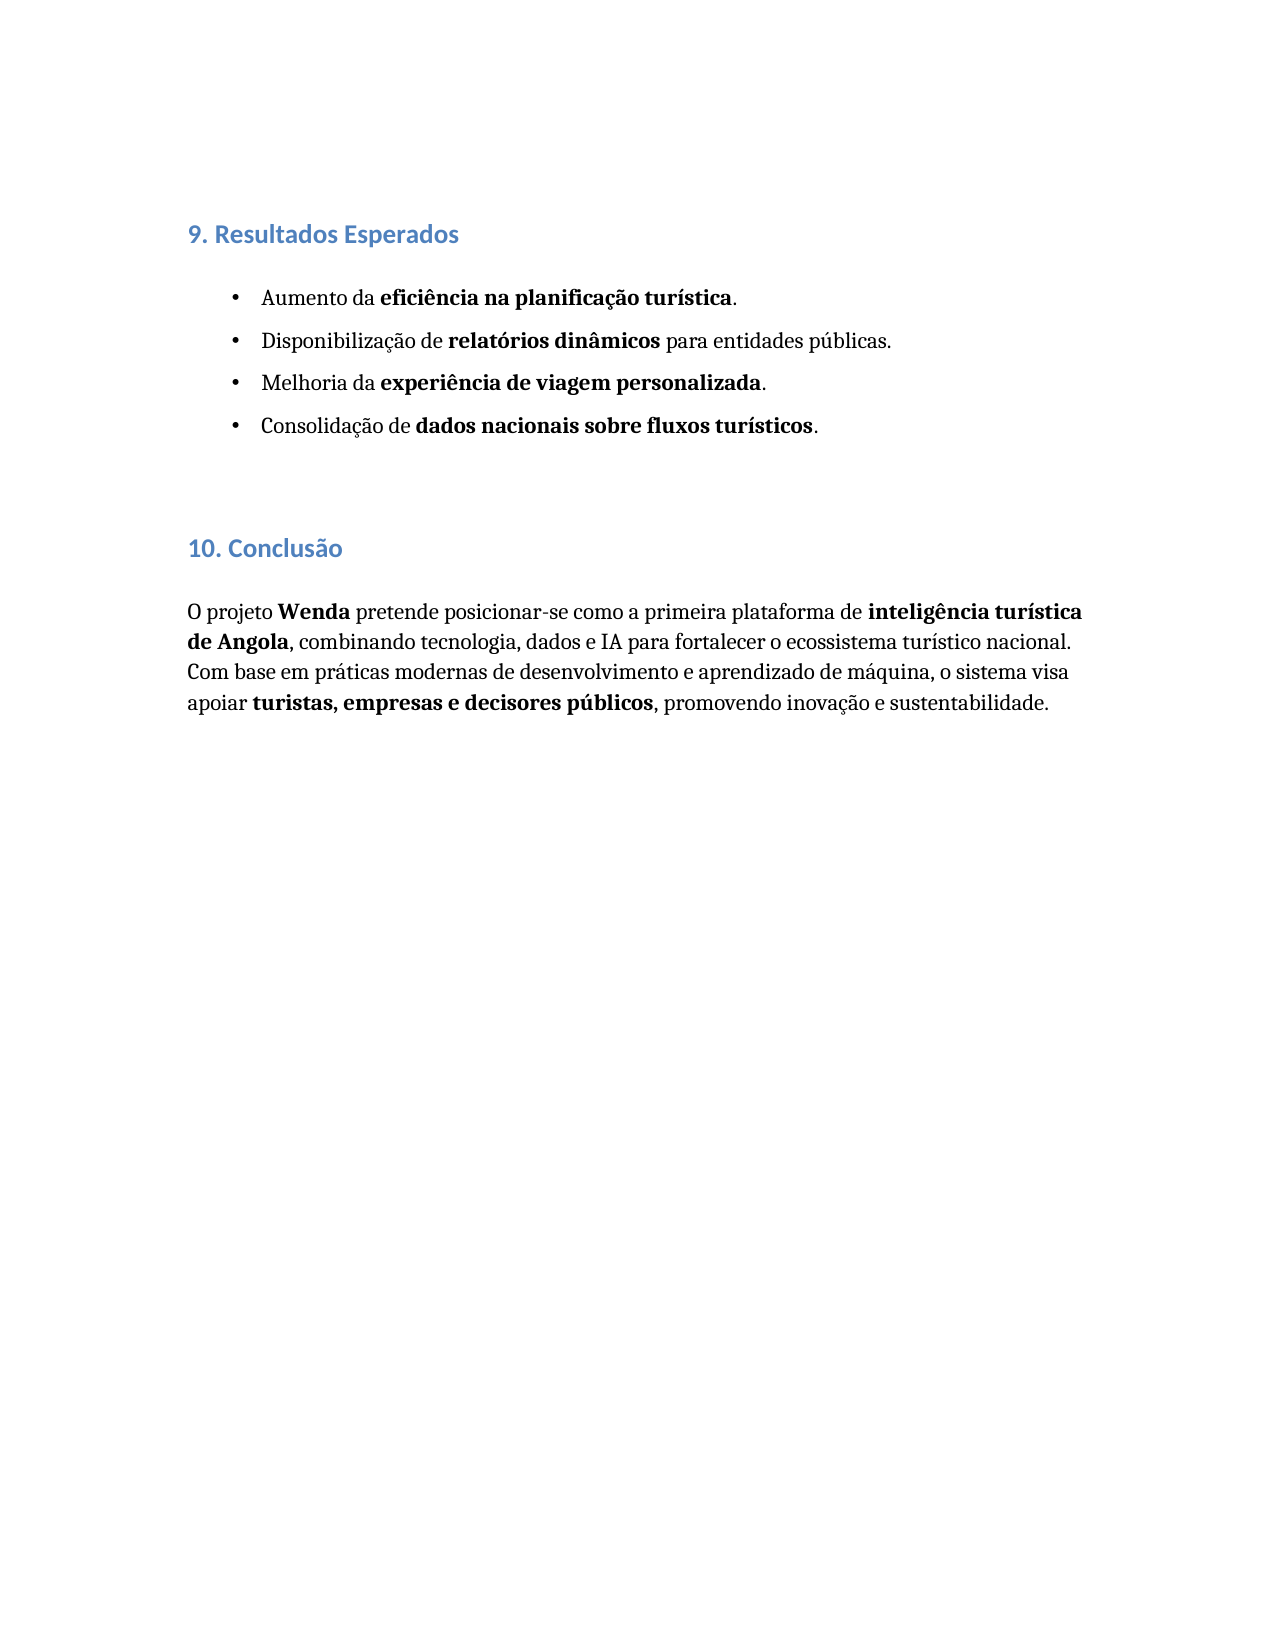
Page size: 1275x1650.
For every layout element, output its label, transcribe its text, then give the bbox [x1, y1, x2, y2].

list Aumento da eficiência na planificação turística. [232, 285, 1087, 311]
subtitle 9. Resultados Esperados [187, 217, 1087, 250]
list Consolidação de dados nacionais sobre fluxos turísticos. [232, 413, 1087, 439]
subtitle 10. Conclusão [187, 531, 1087, 564]
list Disponibilização de relatórios dinâmicos para entidades públicas. [232, 327, 1087, 354]
text O projeto Wenda pretende posicionar-se como a primeira plataforma de inteligência turística de Angola, combinando tecnologia, dados e IA para fortalecer o ecossistema turístico nacional. Com base em práticas modernas de desenvolvimento e aprendizado de máquina, o sistema visa apoiar turistas, empresas e decisores públicos, promovendo inovação e sustentabilidade. [187, 599, 1087, 716]
list Melhoria da experiência de viagem personalizada. [232, 370, 1087, 397]
